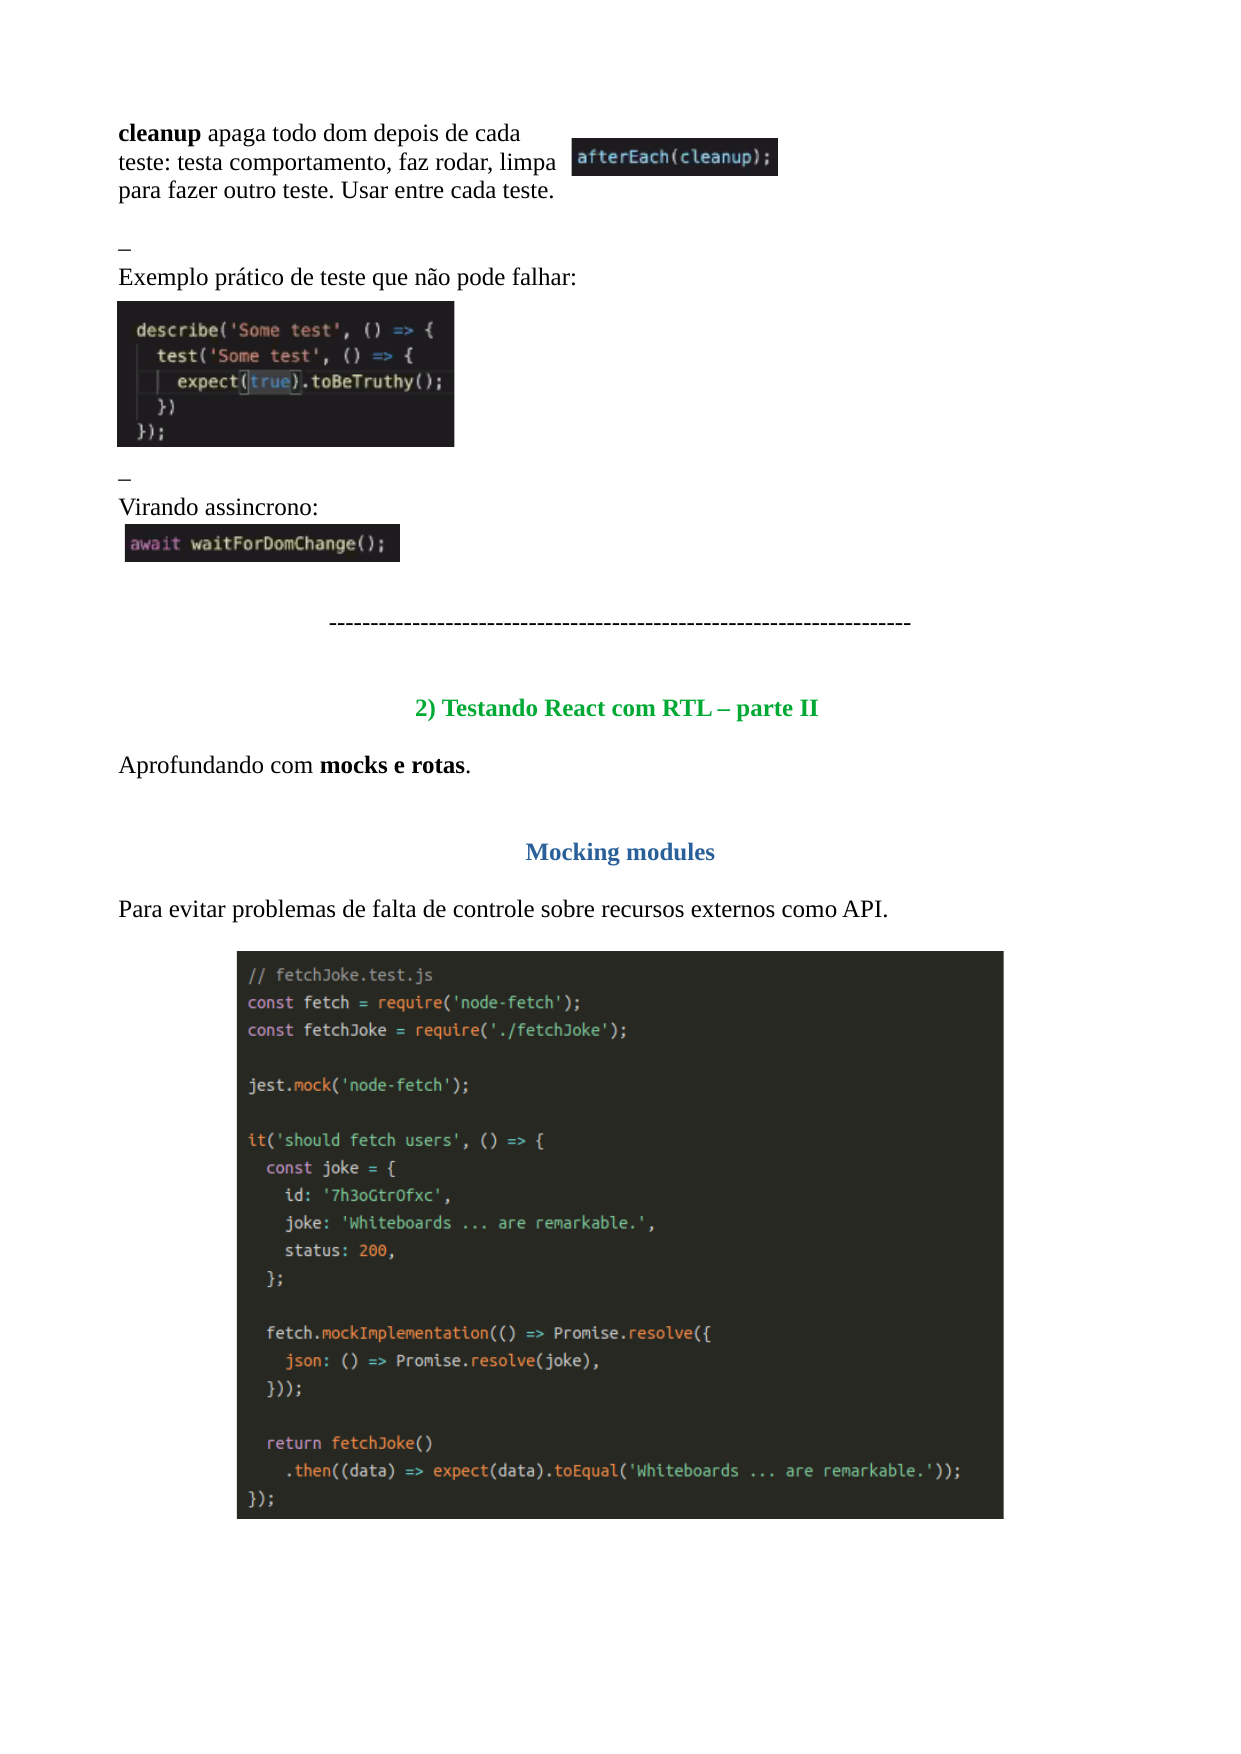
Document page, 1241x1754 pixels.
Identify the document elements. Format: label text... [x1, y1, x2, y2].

picture [124, 524, 400, 562]
text Para evitar problemas de falta de controle sobre recursos externos como API. [118, 894, 1122, 923]
text – [118, 233, 1122, 262]
text Exemplo prático de teste que não pode falhar: [118, 262, 1122, 291]
text 2) Testando React com RTL – parte II [118, 693, 1122, 722]
picture [117, 301, 455, 447]
text Virando assincrono: [118, 492, 1122, 521]
picture [571, 138, 778, 176]
text Aprofundando com mocks e rotas. [118, 751, 1122, 779]
picture [236, 951, 1004, 1519]
text Mocking modules [118, 837, 1122, 866]
text – [118, 463, 1122, 492]
text cleanup apaga todo dom depois de cada teste: testa comportamento, faz rodar, limpa para fazer outro teste. Usar entre cada teste. [118, 118, 1122, 204]
text ---------------------------------------------------------------------- [118, 607, 1122, 636]
